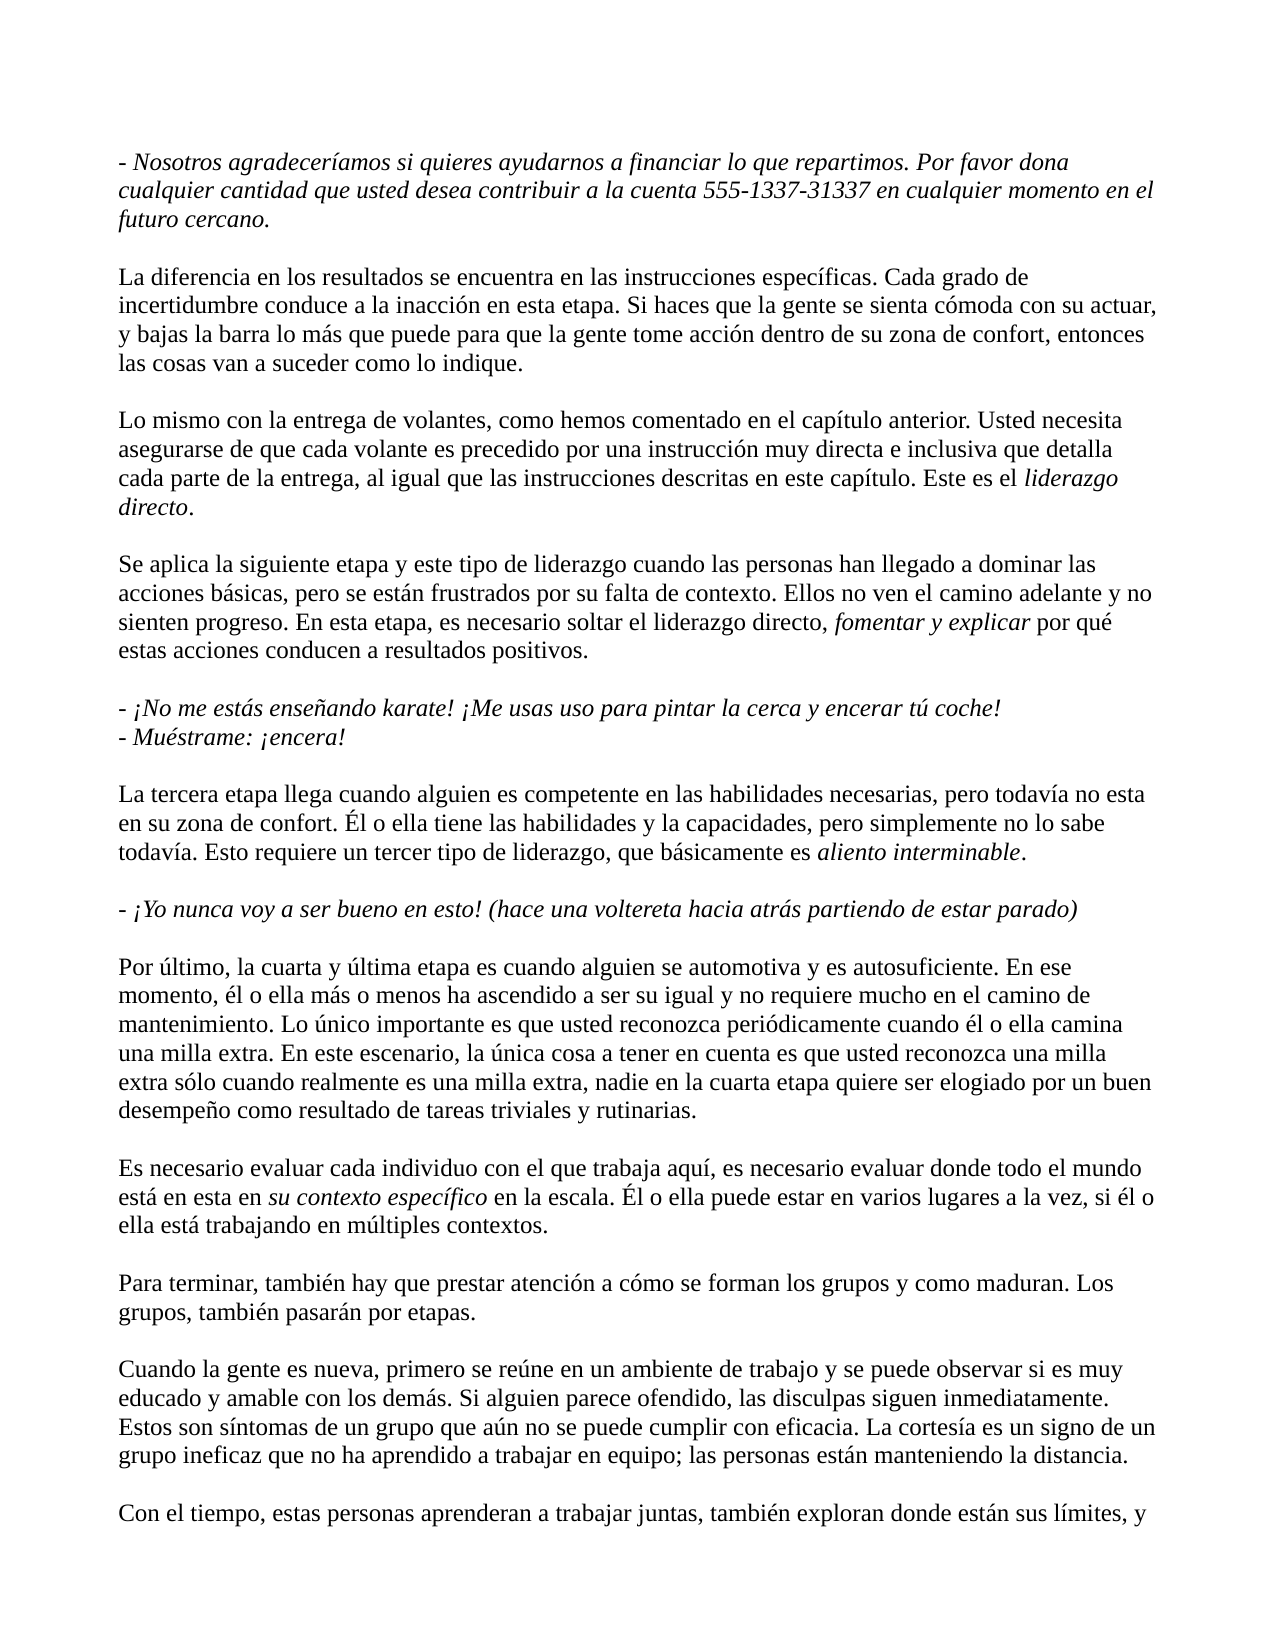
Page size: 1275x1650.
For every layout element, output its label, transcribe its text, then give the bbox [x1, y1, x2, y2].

text Lo mismo con la entrega de volantes, como hemos comentado en el capítulo anterior. Usted necesita asegurarse de que cada volante es precedido por una instrucción muy directa e inclusiva que detalla cada parte de la entrega, al igual que las instrucciones descritas en este capítulo. Este es el liderazgo directo. [118, 406, 1157, 521]
text La tercera etapa llega cuando alguien es competente en las habilidades necesarias, pero todavía no esta en su zona de confort. Él o ella tiene las habilidades y la capacidades, pero simplemente no lo sabe todavía. Esto requiere un tercer tipo de liderazgo, que básicamente es aliento interminable. [118, 779, 1157, 866]
text - ¡Yo nunca voy a ser bueno en esto! (hace una voltereta hacia atrás partiendo de estar parado) [118, 894, 1157, 923]
text Por último, la cuarta y última etapa es cuando alguien se automotiva y es autosuficiente. En ese momento, él o ella más o menos ha ascendido a ser su igual y no requiere mucho en el camino de mantenimiento. Lo único importante es que usted reconozca periódicamente cuando él o ella camina una milla extra. En este escenario, la única cosa a tener en cuenta es que usted reconozca una milla extra sólo cuando realmente es una milla extra, nadie en la cuarta etapa quiere ser elogiado por un buen desempeño como resultado de tareas triviales y rutinarias. [118, 952, 1157, 1124]
text - Muéstrame: ¡encera! [118, 722, 1157, 751]
text Cuando la gente es nueva, primero se reúne en un ambiente de trabajo y se puede observar si es muy educado y amable con los demás. Si alguien parece ofendido, las disculpas siguen inmediatamente. Estos son síntomas de un grupo que aún no se puede cumplir con eficacia. La cortesía es un signo de un grupo ineficaz que no ha aprendido a trabajar en equipo; las personas están manteniendo la distancia. [118, 1354, 1157, 1469]
text - ¡No me estás enseñando karate! ¡Me usas uso para pintar la cerca y encerar tú coche! [118, 693, 1157, 722]
text Para terminar, también hay que prestar atención a cómo se forman los grupos y como maduran. Los grupos, también pasarán por etapas. [118, 1268, 1157, 1326]
text La diferencia en los resultados se encuentra en las instrucciones específicas. Cada grado de incertidumbre conduce a la inacción en esta etapa. Si haces que la gente se sienta cómoda con su actuar, y bajas la barra lo más que puede para que la gente tome acción dentro de su zona de confort, entonces las cosas van a suceder como lo indique. [118, 262, 1157, 377]
text - Nosotros agradeceríamos si quieres ayudarnos a financiar lo que repartimos. Por favor dona cualquier cantidad que usted desea contribuir a la cuenta 555-1337-31337 en cualquier momento en el futuro cercano. [118, 147, 1157, 233]
text Es necesario evaluar cada individuo con el que trabaja aquí, es necesario evaluar donde todo el mundo está en esta en su contexto específico en la escala. Él o ella puede estar en varios lugares a la vez, si él o ella está trabajando en múltiples contextos. [118, 1153, 1157, 1239]
text Se aplica la siguiente etapa y este tipo de liderazgo cuando las personas han llegado a dominar las acciones básicas, pero se están frustrados por su falta de contexto. Ellos no ven el camino adelante y no sienten progreso. En esta etapa, es necesario soltar el liderazgo directo, fomentar y explicar por qué estas acciones conducen a resultados positivos. [118, 549, 1157, 664]
text Con el tiempo, estas personas aprenderan a trabajar juntas, también exploran donde están sus límites, y [118, 1498, 1157, 1527]
